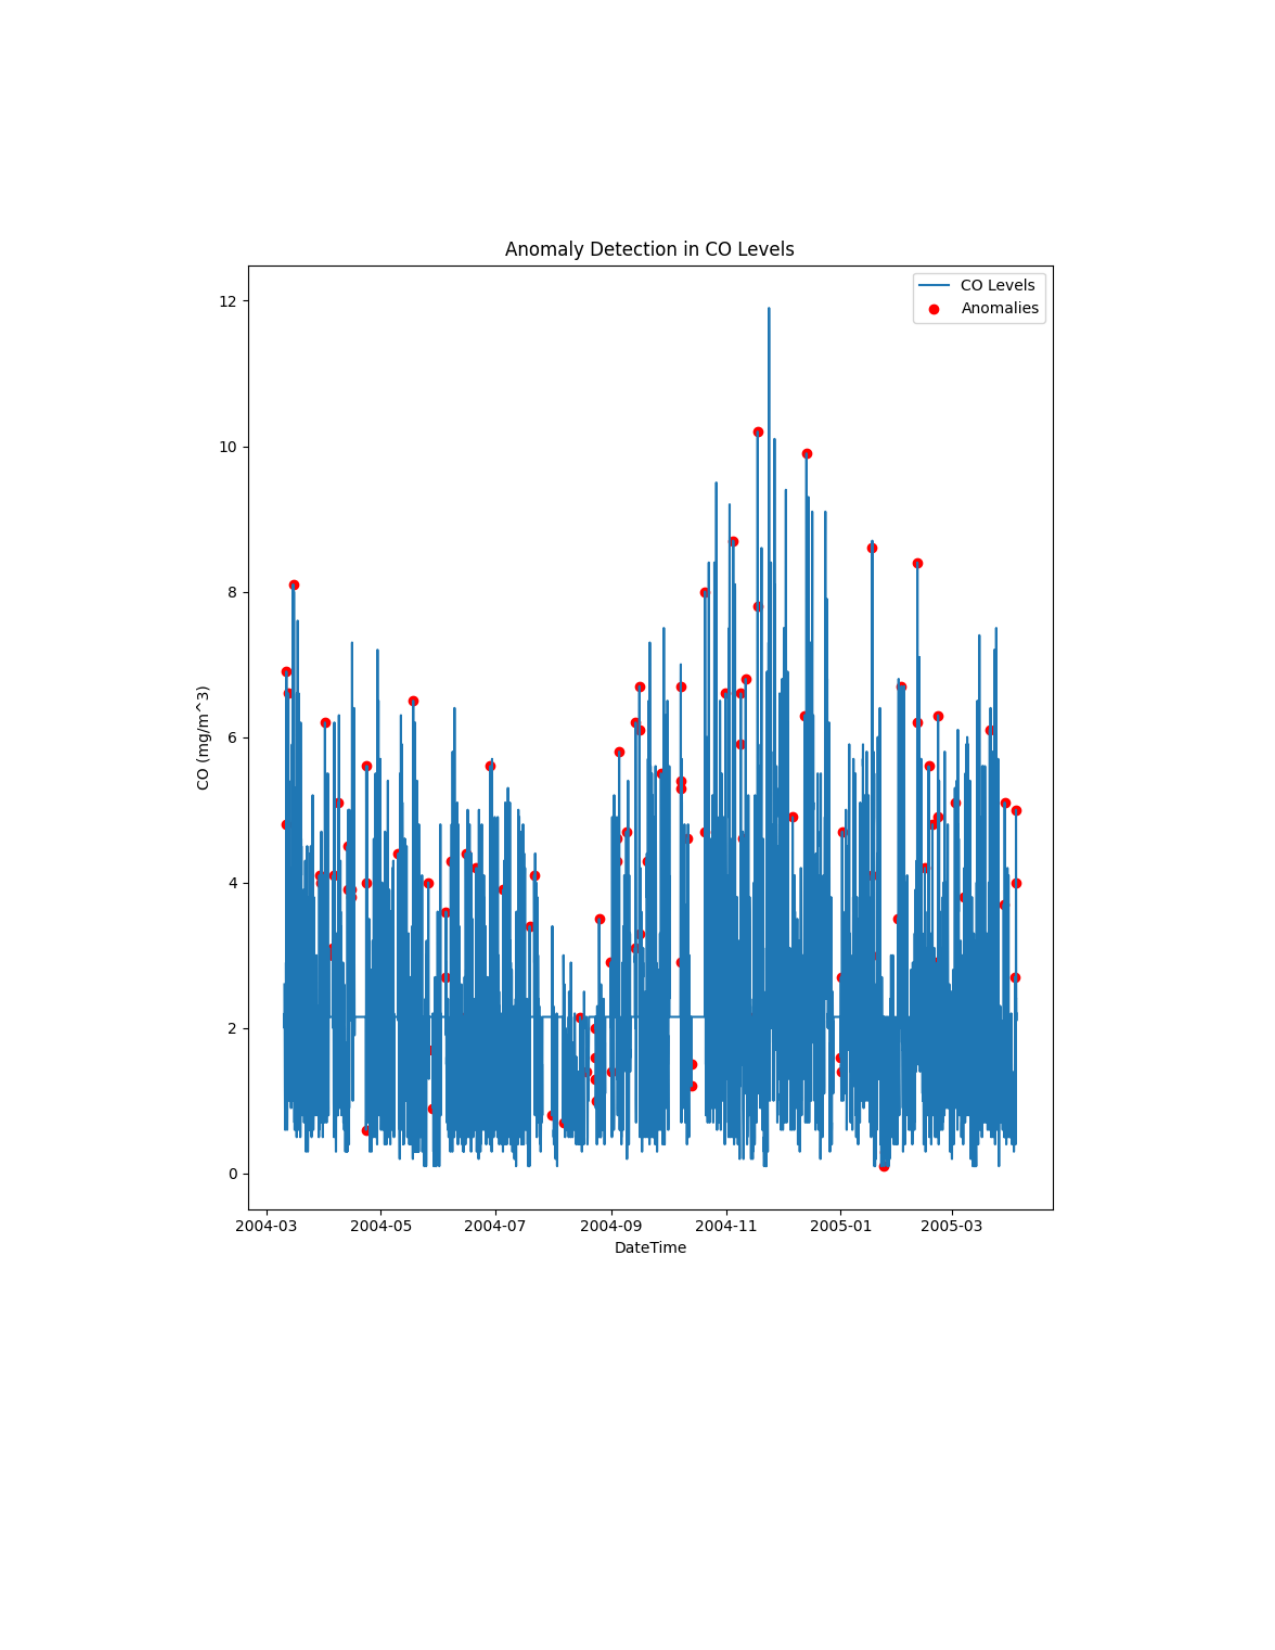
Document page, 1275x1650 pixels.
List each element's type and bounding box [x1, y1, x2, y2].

picture [118, 118, 1157, 1344]
